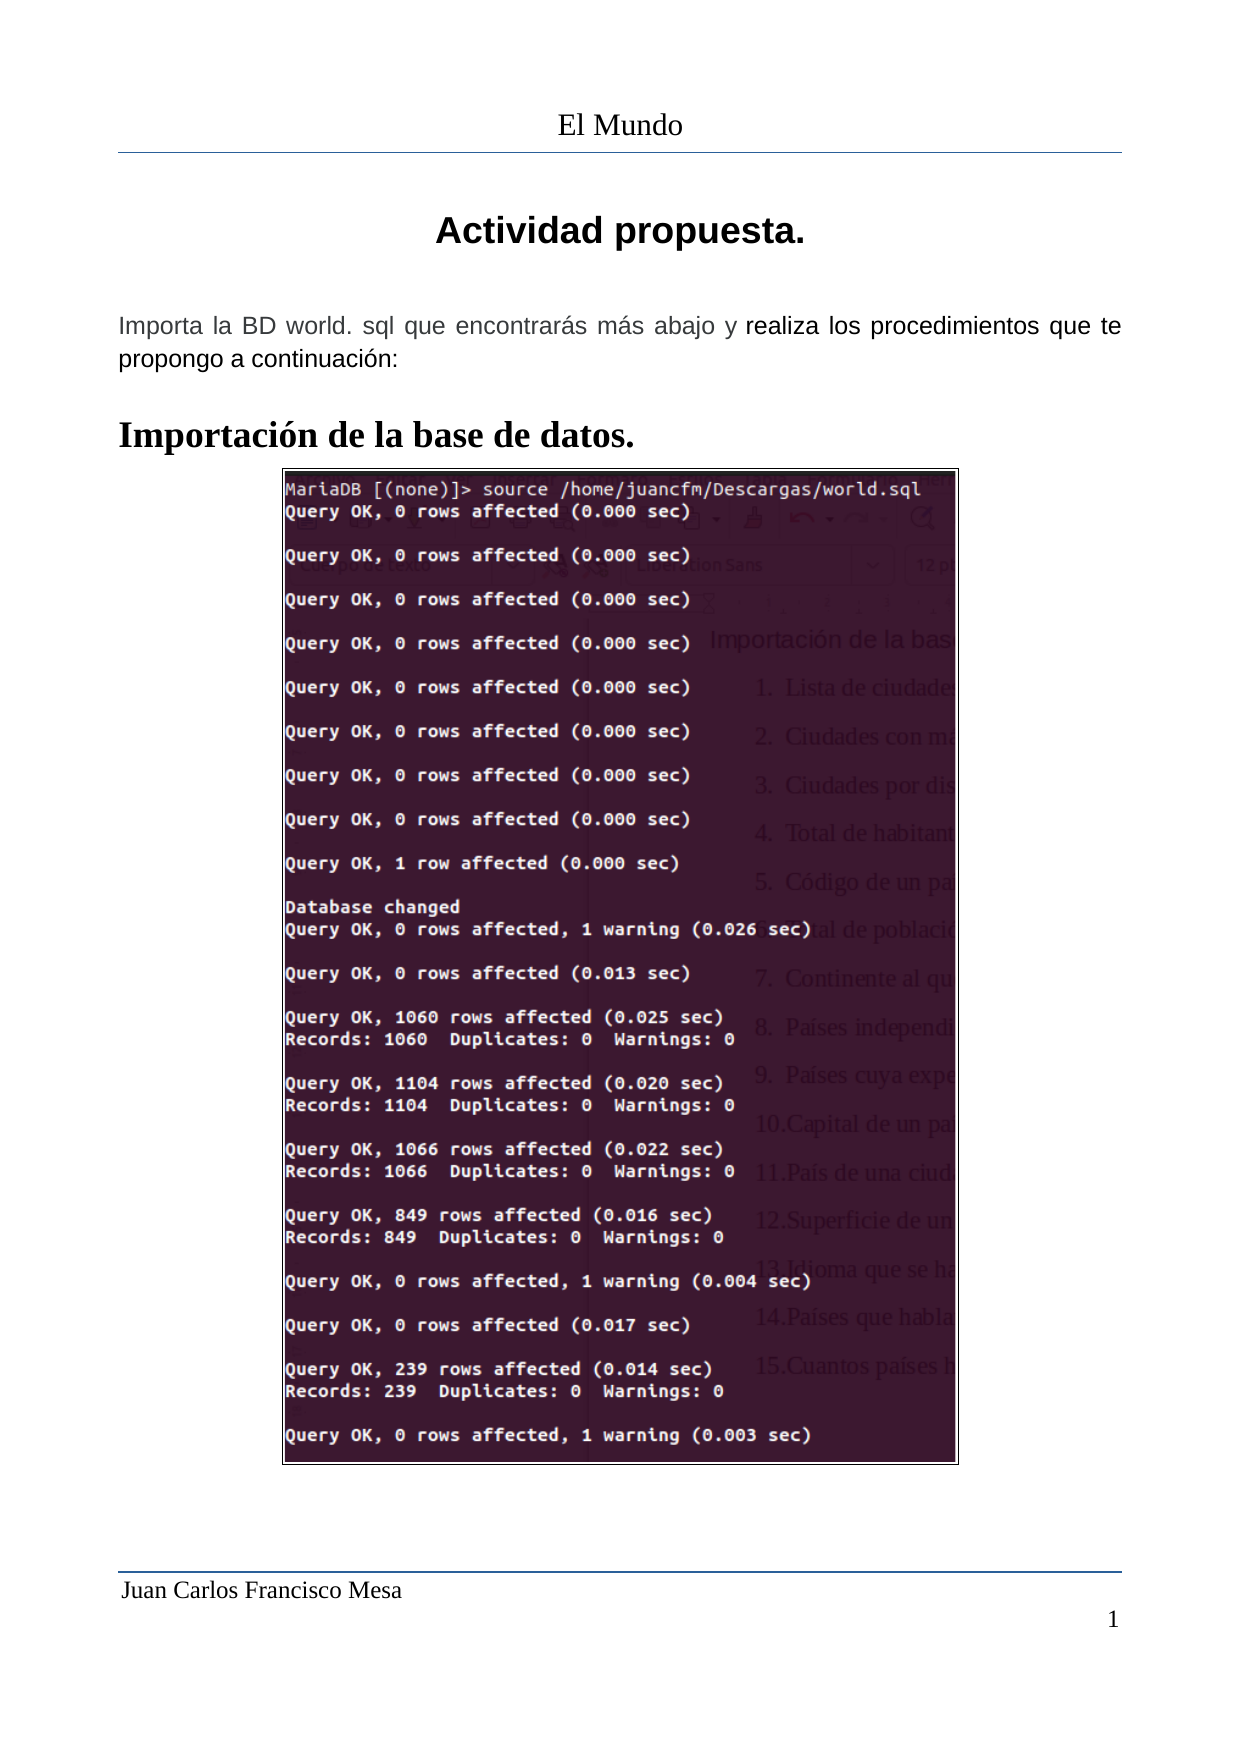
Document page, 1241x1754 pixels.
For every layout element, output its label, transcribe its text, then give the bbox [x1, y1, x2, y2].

picture [284, 471, 956, 1462]
text Importa la BD world. sql que encontrarás más abajo y realiza los procedimientos que te propongo a continuación: [118, 311, 1122, 373]
subtitle Importación de la base de datos. [118, 412, 1122, 456]
subtitle Actividad propuesta. [118, 208, 1122, 251]
